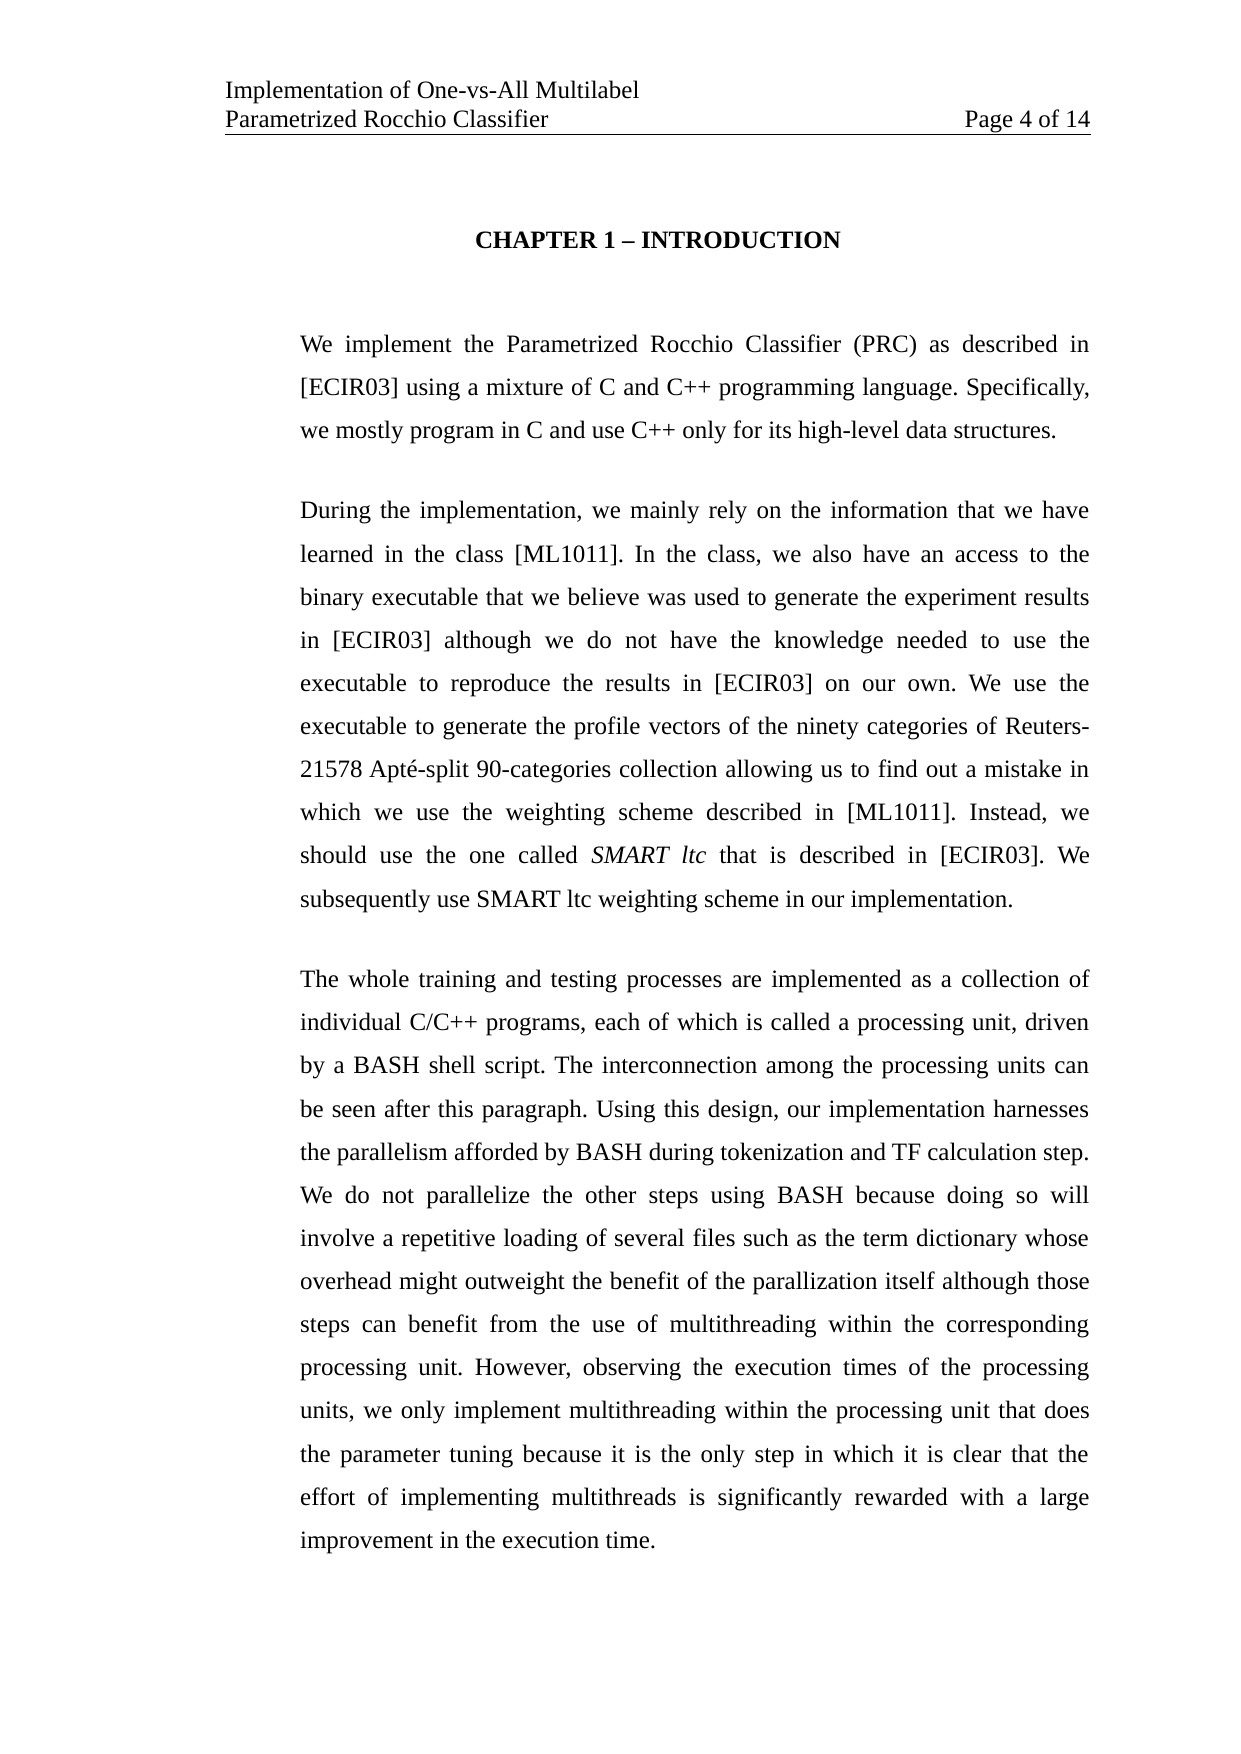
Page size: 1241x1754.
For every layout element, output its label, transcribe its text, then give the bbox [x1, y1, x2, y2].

text We implement the Parametrized Rocchio Classifier (PRC) as described in [ECIR03] using a mixture of C and C++ programming language. Specifically, we mostly program in C and use C++ only for its high-level data structures. [300, 329, 1091, 444]
subtitle INTRODUCTION [225, 225, 1091, 254]
text The whole training and testing processes are implemented as a collection of individual C/C++ programs, each of which is called a processing unit, driven by a BASH shell script. The interconnection among the processing units can be seen after this paragraph. Using this design, our implementation harnesses the parallelism afforded by BASH during tokenization and TF calculation step. We do not parallelize the other steps using BASH because doing so will involve a repetitive loading of several files such as the term dictionary whose overhead might outweight the benefit of the parallization itself although those steps can benefit from the use of multithreading within the corresponding processing unit. However, observing the execution times of the processing units, we only implement multithreading within the processing unit that does the parameter tuning because it is the only step in which it is clear that the effort of implementing multithreads is significantly rewarded with a large improvement in the execution time. [300, 964, 1091, 1554]
text During the implementation, we mainly rely on the information that we have learned in the class [ML1011]. In the class, we also have an access to the binary executable that we believe was used to generate the experiment results in [ECIR03] although we do not have the knowledge needed to use the executable to reproduce the results in [ECIR03] on our own. We use the executable to generate the profile vectors of the ninety categories of Reuters-21578 Apté-split 90-categories collection allowing us to find out a mistake in which we use the weighting scheme described in [ML1011]. Instead, we should use the one called SMART ltc that is described in [ECIR03]. We subsequently use SMART ltc weighting scheme in our implementation. [300, 496, 1091, 912]
